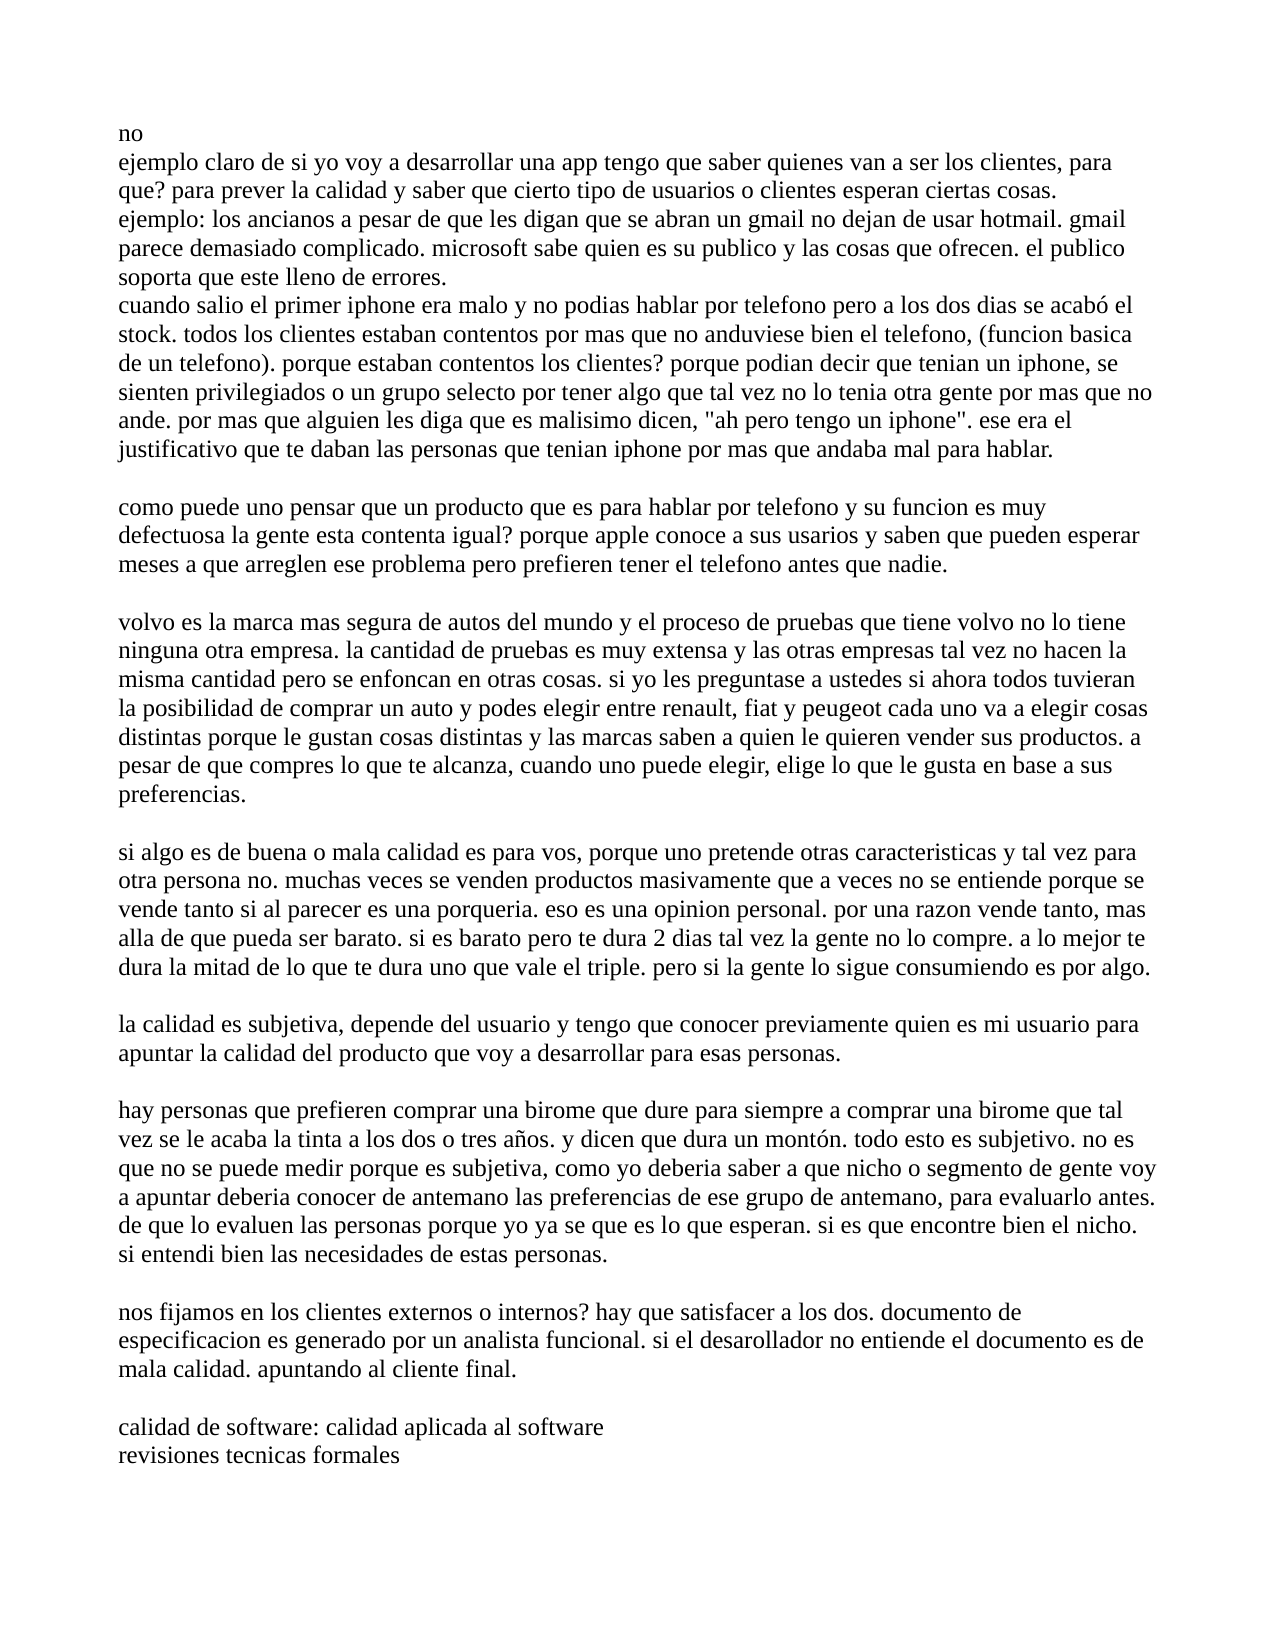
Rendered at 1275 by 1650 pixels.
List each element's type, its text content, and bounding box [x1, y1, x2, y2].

text no ejemplo claro de si yo voy a desarrollar una app tengo que saber quienes van a ser los clientes, para que? para prever la calidad y saber que cierto tipo de usuarios o clientes esperan ciertas cosas. ejemplo: los ancianos a pesar de que les digan que se abran un gmail no dejan de usar hotmail. gmail parece demasiado complicado. microsoft sabe quien es su publico y las cosas que ofrecen. el publico soporta que este lleno de errores. cuando salio el primer iphone era malo y no podias hablar por telefono pero a los dos dias se acabó el stock. todos los clientes estaban contentos por mas que no anduviese bien el telefono, (funcion basica de un telefono). porque estaban contentos los clientes? porque podian decir que tenian un iphone, se sienten privilegiados o un grupo selecto por tener algo que tal vez no lo tenia otra gente por mas que no ande. por mas que alguien les diga que es malisimo dicen, "ah pero tengo un iphone". ese era el justificativo que te daban las personas que tenian iphone por mas que andaba mal para hablar. como puede uno pensar que un producto que es para hablar por telefono y su funcion es muy defectuosa la gente esta contenta igual? porque apple conoce a sus usarios y saben que pueden esperar meses a que arreglen ese problema pero prefieren tener el telefono antes que nadie. volvo es la marca mas segura de autos del mundo y el proceso de pruebas que tiene volvo no lo tiene ninguna otra empresa. la cantidad de pruebas es muy extensa y las otras empresas tal vez no hacen la misma cantidad pero se enfoncan en otras cosas. si yo les preguntase a ustedes si ahora todos tuvieran la posibilidad de comprar un auto y podes elegir entre renault, fiat y peugeot cada uno va a elegir cosas distintas porque le gustan cosas distintas y las marcas saben a quien le quieren vender sus productos. a pesar de que compres lo que te alcanza, cuando uno puede elegir, elige lo que le gusta en base a sus preferencias. si algo es de buena o mala calidad es para vos, porque uno pretende otras caracteristicas y tal vez para otra persona no. muchas veces se venden productos masivamente que a veces no se entiende porque se vende tanto si al parecer es una porqueria. eso es una opinion personal. por una razon vende tanto, mas alla de que pueda ser barato. si es barato pero te dura 2 dias tal vez la gente no lo compre. a lo mejor te dura la mitad de lo que te dura uno que vale el triple. pero si la gente lo sigue consumiendo es por algo. la calidad es subjetiva, depende del usuario y tengo que conocer previamente quien es mi usuario para apuntar la calidad del producto que voy a desarrollar para esas personas. hay personas que prefieren comprar una birome que dure para siempre a comprar una birome que tal vez se le acaba la tinta a los dos o tres años. y dicen que dura un montón. todo esto es subjetivo. no es que no se puede medir porque es subjetiva, como yo deberia saber a que nicho o segmento de gente voy a apuntar deberia conocer de antemano las preferencias de ese grupo de antemano, para evaluarlo antes. de que lo evaluen las personas porque yo ya se que es lo que esperan. si es que encontre bien el nicho. si entendi bien las necesidades de estas personas. nos fijamos en los clientes externos o internos? hay que satisfacer a los dos. documento de especificacion es generado por un analista funcional. si el desarollador no entiende el documento es de mala calidad. apuntando al cliente final. calidad de software: calidad aplicada al software revisiones tecnicas formales [118, 118, 1157, 1469]
